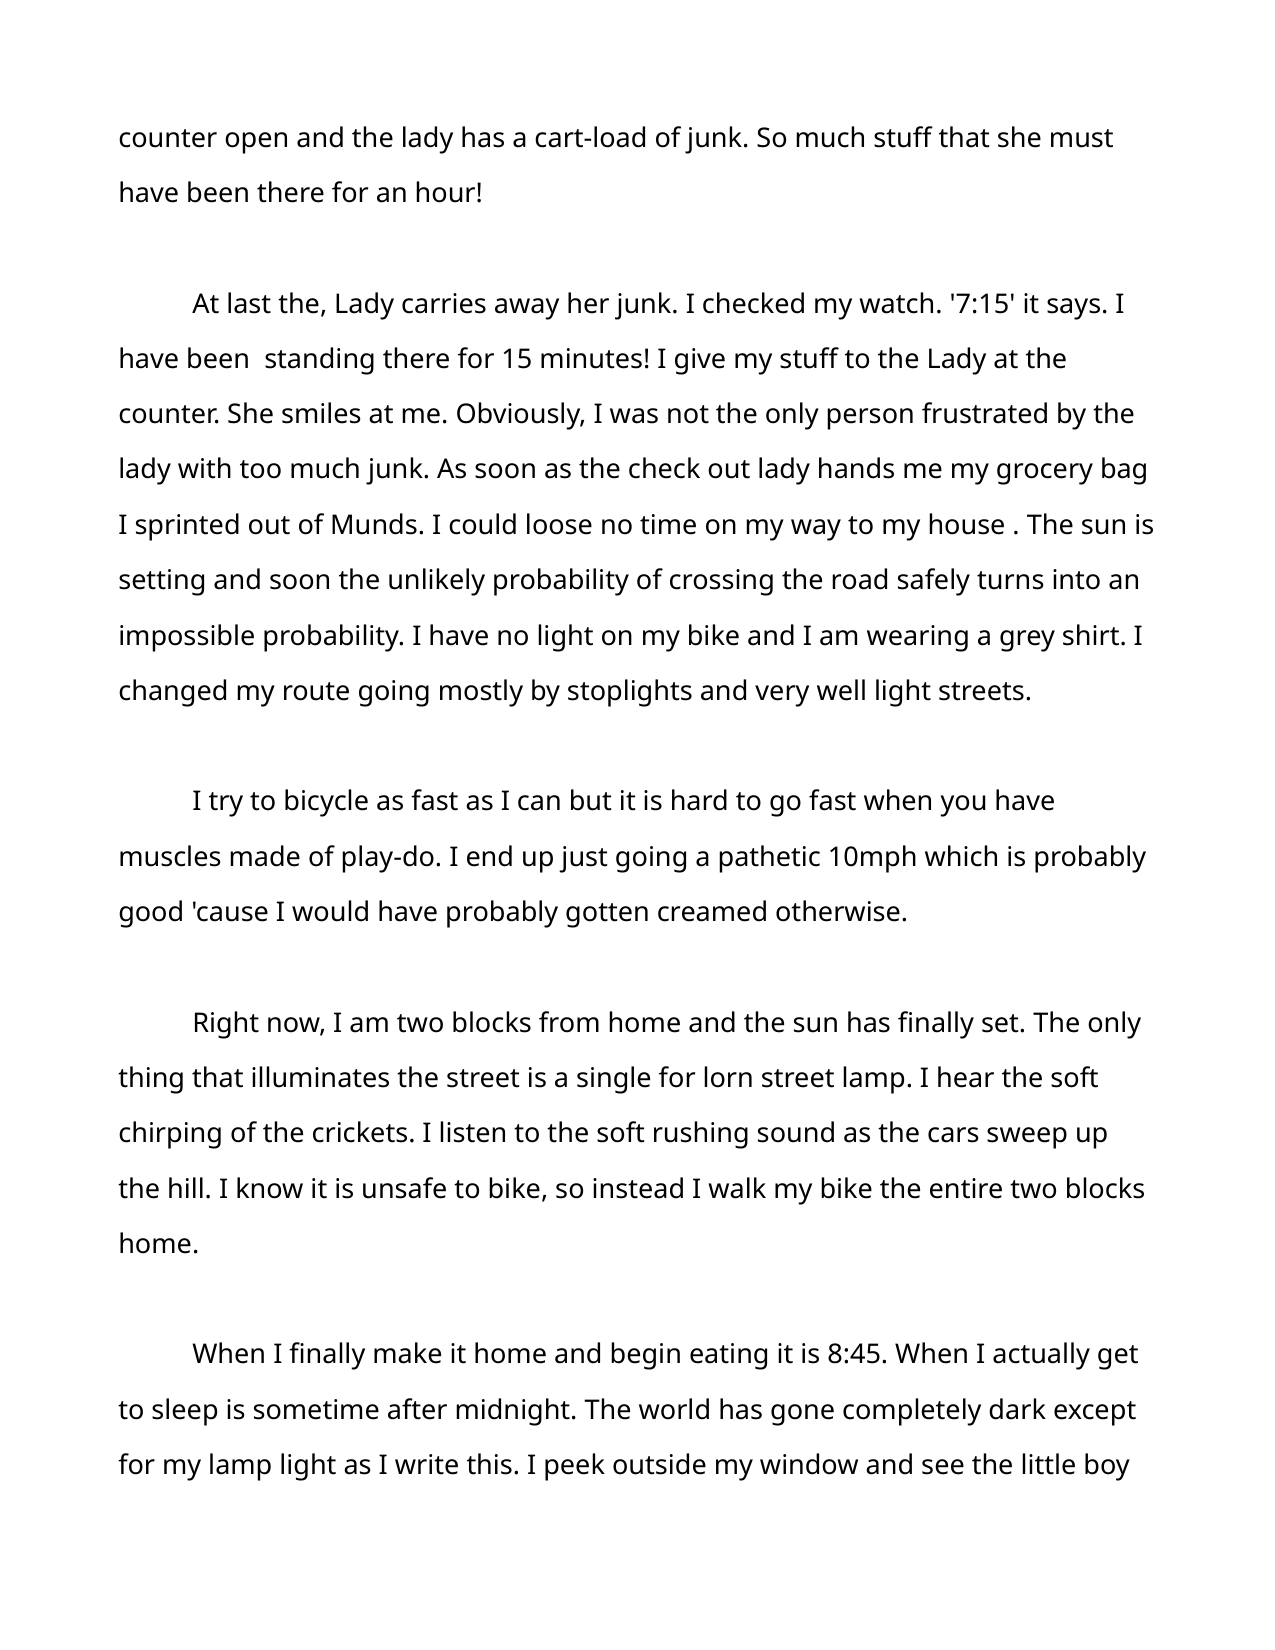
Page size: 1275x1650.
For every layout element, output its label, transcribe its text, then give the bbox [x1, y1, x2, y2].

text I try to bicycle as fast as I can but it is hard to go fast when you have muscles made of play-do. I end up just going a pathetic 10mph which is probably good 'cause I would have probably gotten creamed otherwise. [118, 782, 1157, 929]
text At last the, Lady carries away her junk. I checked my watch. '7:15' it says. I have been standing there for 15 minutes! I give my stuff to the Lady at the counter. She smiles at me. Obviously, I was not the only person frustrated by the lady with too much junk. As soon as the check out lady hands me my grocery bag I sprinted out of Munds. I could loose no time on my way to my house . The sun is setting and soon the unlikely probability of crossing the road safely turns into an impossible probability. I have no light on my bike and I am wearing a grey shirt. I changed my route going mostly by stoplights and very well light streets. [118, 284, 1157, 708]
text When I finally make it home and begin eating it is 8:45. When I actually get to sleep is sometime after midnight. The world has gone completely dark except for my lamp light as I write this. I peek outside my window and see the little boy [118, 1335, 1157, 1482]
text Right now, I am two blocks from home and the sun has finally set. The only thing that illuminates the street is a single for lorn street lamp. I hear the soft chirping of the crickets. I listen to the soft rushing sound as the cars sweep up the hill. I know it is unsafe to bike, so instead I walk my bike the entire two blocks home. [118, 1003, 1157, 1261]
text counter open and the lady has a cart-load of junk. So much stuff that she must have been there for an hour! [118, 118, 1157, 210]
